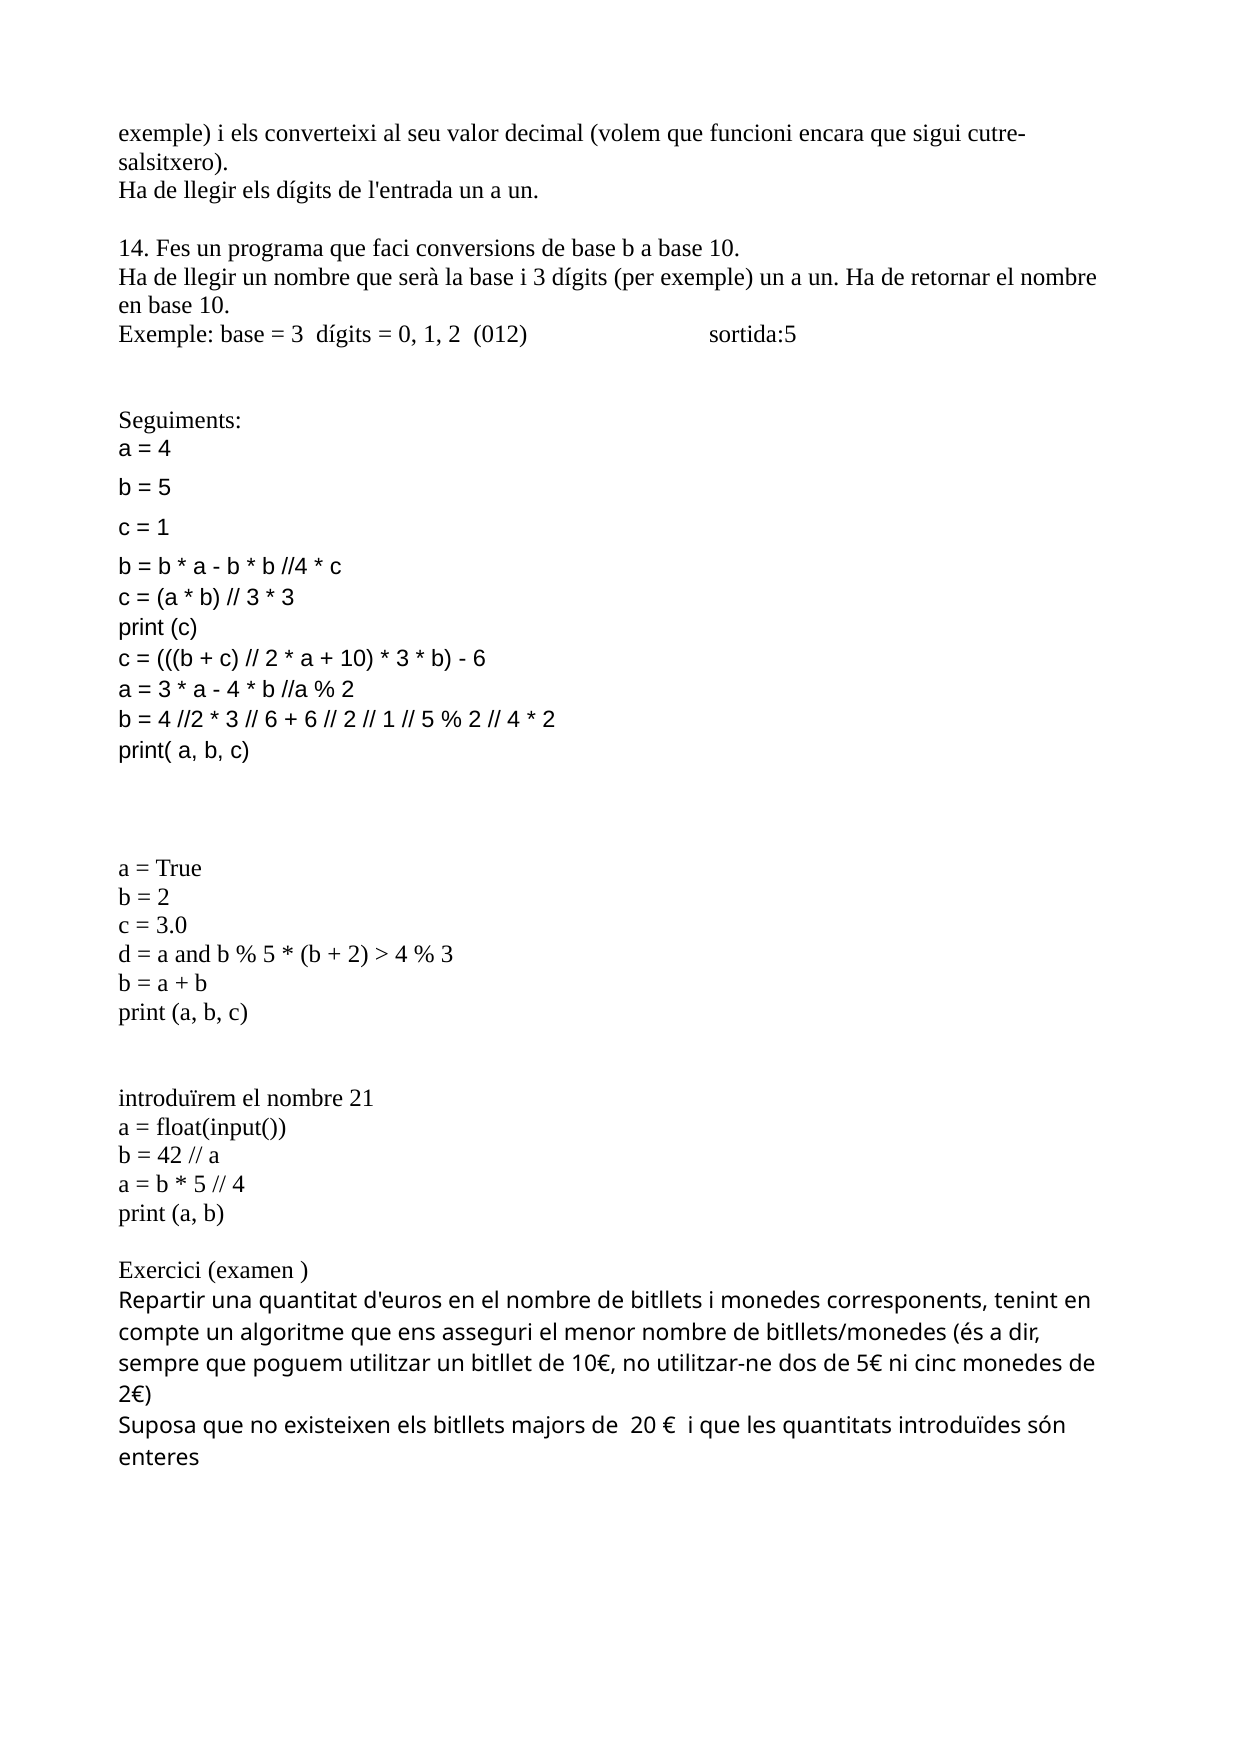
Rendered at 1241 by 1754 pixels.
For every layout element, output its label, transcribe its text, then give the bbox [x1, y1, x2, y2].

text c = 3.0 [118, 911, 1122, 939]
text a = b * 5 // 4 [118, 1169, 1122, 1198]
text b = 42 // a [118, 1141, 1122, 1169]
text Seguiments: [118, 406, 1122, 434]
text b = 4 //2 * 3 // 6 + 6 // 2 // 1 // 5 % 2 // 4 * 2 [118, 706, 1122, 732]
text Suposa que no existeixen els bitllets majors de 20 € i que les quantitats introduïdes són enteres [118, 1409, 1122, 1472]
text c = (((b + c) // 2 * a + 10) * 3 * b) - 6 [118, 644, 1122, 671]
text c = 1 [118, 513, 1122, 540]
text a = float(input()) [118, 1112, 1122, 1141]
text print( a, b, c) [118, 736, 1122, 763]
text exemple) i els converteixi al seu valor decimal (volem que funcioni encara que sigui cutre-salsitxero). [118, 118, 1122, 176]
text a = True [118, 853, 1122, 882]
text Repartir una quantitat d'euros en el nombre de bitllets i monedes corresponents, tenint en compte un algoritme que ens asseguri el menor nombre de bitllets/monedes (és a dir, sempre que poguem utilitzar un bitllet de 10€, no utilitzar-ne dos de 5€ ni cinc monedes de 2€) [118, 1284, 1122, 1409]
text print (c) [118, 614, 1122, 641]
text a = 3 * a - 4 * b //a % 2 [118, 675, 1122, 702]
text b = 5 [118, 474, 1122, 501]
text b = 2 [118, 882, 1122, 911]
text Ha de llegir els dígits de l'entrada un a un. [118, 176, 1122, 204]
text print (a, b) [118, 1198, 1122, 1227]
text b = b * a - b * b //4 * c [118, 552, 1122, 579]
text 14. Fes un programa que faci conversions de base b a base 10. [118, 233, 1122, 262]
text d = a and b % 5 * (b + 2) > 4 % 3 [118, 939, 1122, 968]
text c = (a * b) // 3 * 3 [118, 583, 1122, 610]
text print (a, b, c) [118, 997, 1122, 1026]
text Exemple: base = 3 dígits = 0, 1, 2 (012) sortida:5 [118, 319, 1122, 348]
text b = a + b [118, 968, 1122, 997]
text a = 4 [118, 434, 1122, 461]
text Exercici (examen ) [118, 1256, 1122, 1284]
text introduïrem el nombre 21 [118, 1083, 1122, 1112]
text Ha de llegir un nombre que serà la base i 3 dígits (per exemple) un a un. Ha de retornar el nombre en base 10. [118, 262, 1122, 319]
